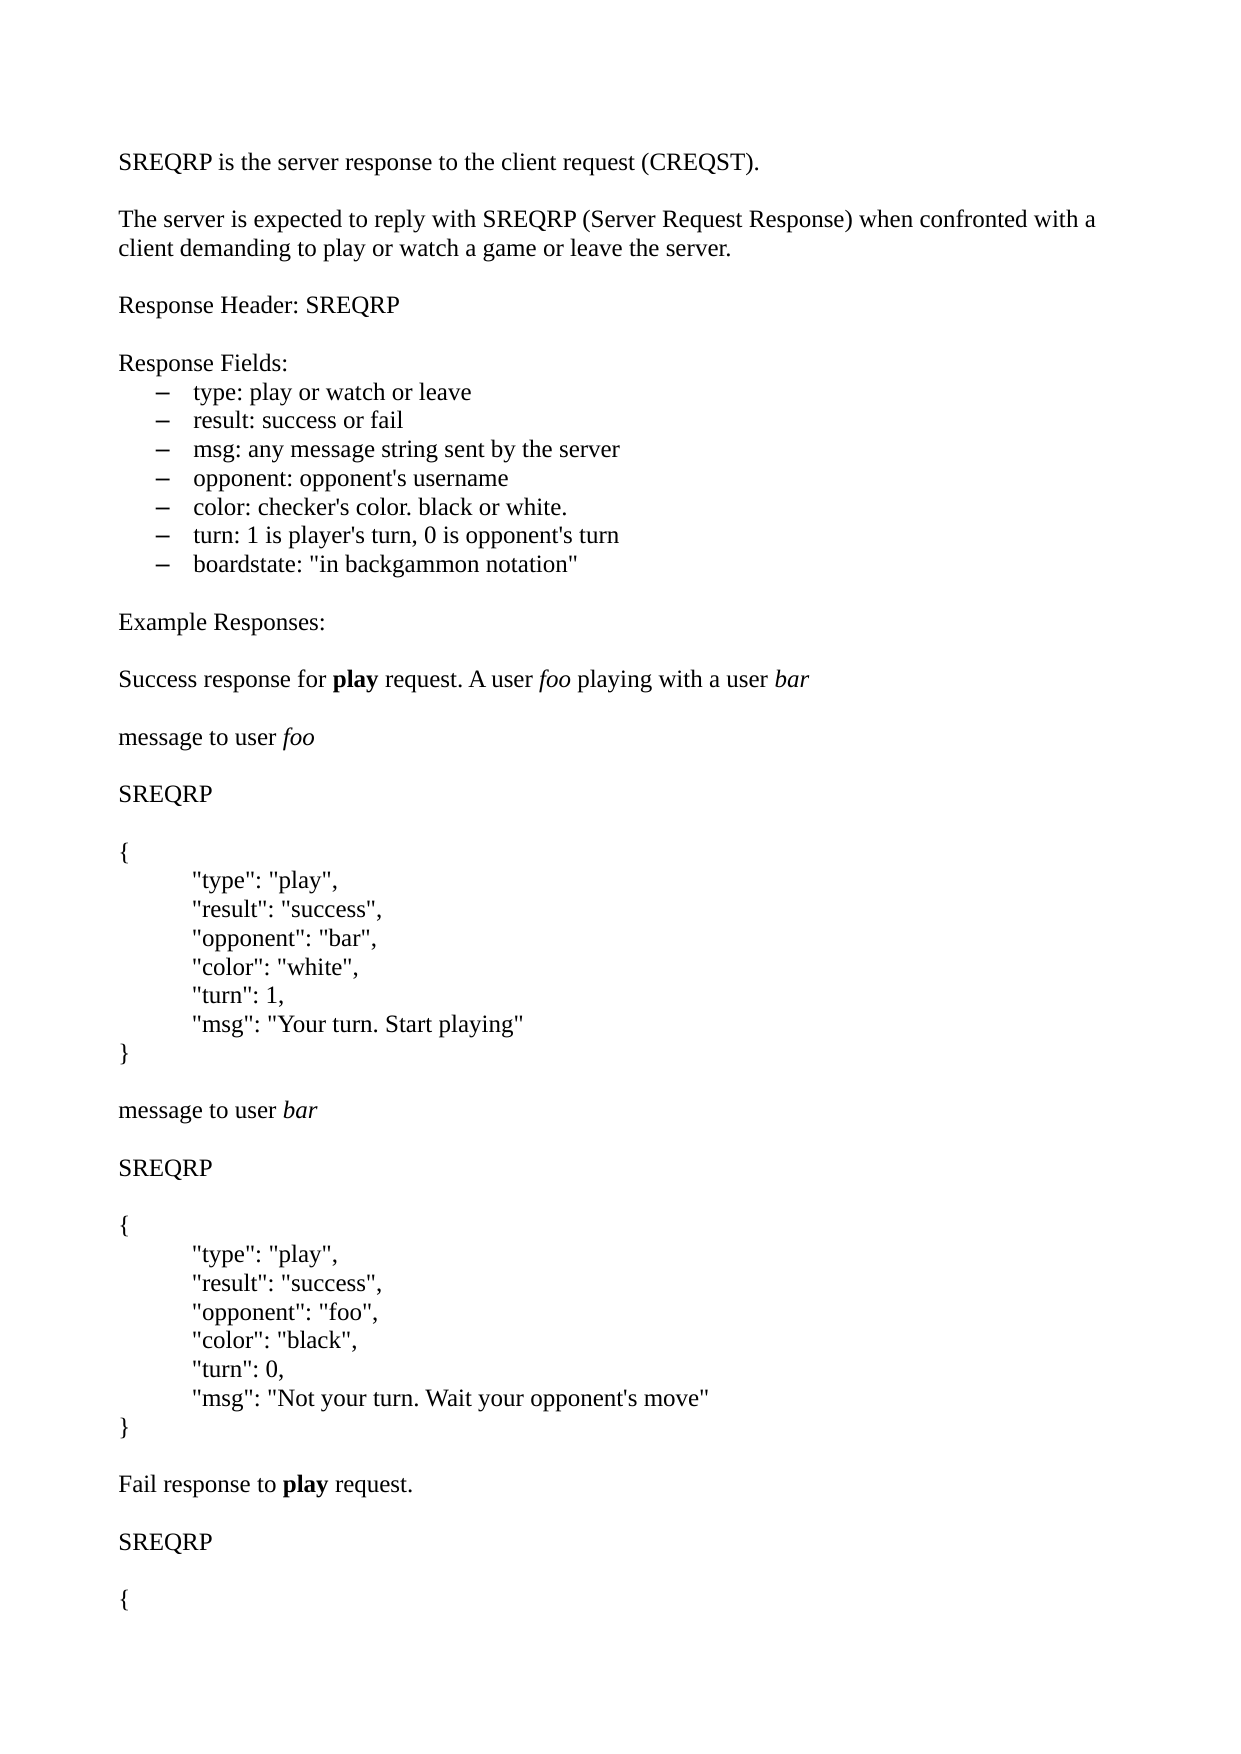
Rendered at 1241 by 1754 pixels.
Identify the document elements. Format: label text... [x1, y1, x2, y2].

list type: play or watch or leave [156, 377, 1122, 406]
text SREQRP [118, 1527, 1122, 1556]
list msg: any message string sent by the server [156, 434, 1122, 463]
list opponent: opponent's username [156, 463, 1122, 492]
text { [118, 1584, 1122, 1613]
text "turn": 1, [118, 981, 1122, 1009]
text Example Responses: [118, 607, 1122, 636]
text SREQRP [118, 779, 1122, 808]
text Response Fields: [118, 348, 1122, 377]
list turn: 1 is player's turn, 0 is opponent's turn [156, 521, 1122, 549]
text "msg": "Your turn. Start playing" [118, 1009, 1122, 1038]
text "turn": 0, [118, 1354, 1122, 1383]
text "color": "black", [118, 1326, 1122, 1354]
text message to user foo [118, 722, 1122, 751]
text "msg": "Not your turn. Wait your opponent's move" [118, 1383, 1122, 1412]
list boardstate: "in backgammon notation" [156, 549, 1122, 578]
list color: checker's color. black or white. [156, 492, 1122, 521]
text "type": "play", [118, 1239, 1122, 1268]
text "opponent": "bar", [118, 923, 1122, 952]
text { [118, 837, 1122, 866]
text message to user bar [118, 1096, 1122, 1124]
text } [118, 1038, 1122, 1067]
text "opponent": "foo", [118, 1297, 1122, 1326]
text "result": "success", [118, 1268, 1122, 1297]
text "type": "play", [118, 866, 1122, 894]
text SREQRP is the server response to the client request (CREQST). [118, 147, 1122, 176]
text Success response for play request. A user foo playing with a user bar [118, 664, 1122, 693]
text Fail response to play request. [118, 1469, 1122, 1498]
text "color": "white", [118, 952, 1122, 981]
text "result": "success", [118, 894, 1122, 923]
text SREQRP [118, 1153, 1122, 1182]
list result: success or fail [156, 406, 1122, 434]
text The server is expected to reply with SREQRP (Server Request Response) when confronted with a client demanding to play or watch a game or leave the server. [118, 204, 1122, 262]
text { [118, 1211, 1122, 1239]
text } [118, 1412, 1122, 1441]
text Response Header: SREQRP [118, 291, 1122, 319]
